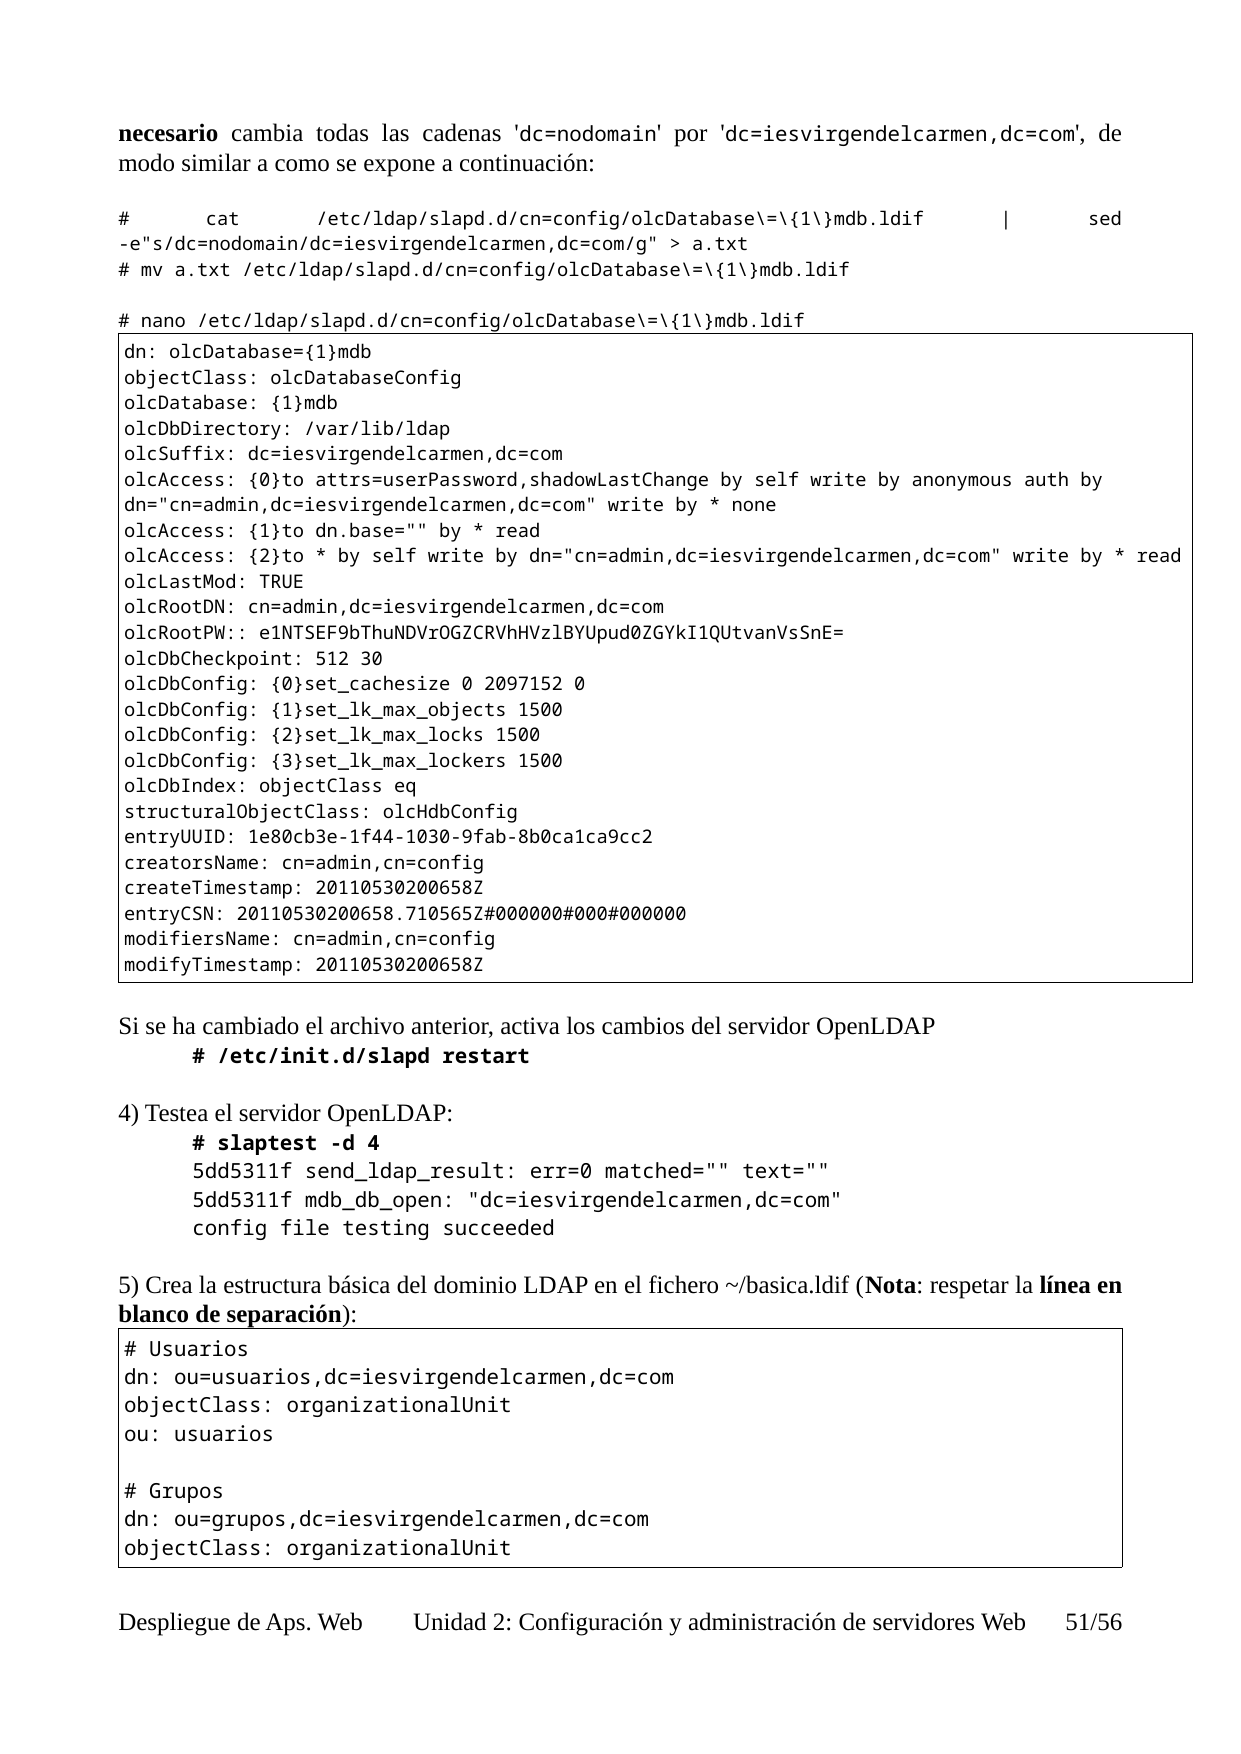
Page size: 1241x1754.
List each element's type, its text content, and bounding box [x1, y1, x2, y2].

table_header # Usuarios dn: ou=usuarios,dc=iesvirgendelcarmen,dc=com objectClass: organizationalUnit ou: usuarios # Grupos dn: ou=grupos,dc=iesvirgendelcarmen,dc=com objectClass: organizationalUnit [119, 1329, 1122, 1567]
text 4) Testea el servidor OpenLDAP: [118, 1098, 1122, 1127]
text 5dd5311f mdb_db_open: "dc=iesvirgendelcarmen,dc=com" [192, 1185, 1122, 1213]
text Si se ha cambiado el archivo anterior, activa los cambios del servidor OpenLDAP [118, 1011, 1122, 1040]
text 5dd5311f send_ldap_result: err=0 matched="" text="" [192, 1156, 1122, 1185]
text # slaptest -d 4 [118, 1127, 1122, 1156]
table_header dn: olcDatabase={1}mdb objectClass: olcDatabaseConfig olcDatabase: {1}mdb olcDbDirectory: /var/lib/ldap olcSuffix: dc=iesvirgendelcarmen,dc=com olcAccess: {0}to attrs=userPassword,shadowLastChange by self write by anonymous auth by dn="cn=admin,dc=iesvirgendelcarmen,dc=com" write by * none olcAccess: {1}to dn.base="" by * read olcAccess: {2}to * by self write by dn="cn=admin,dc=iesvirgendelcarmen,dc=com" write by * read olcLastMod: TRUE olcRootDN: cn=admin,dc=iesvirgendelcarmen,dc=com olcRootPW:: e1NTSEF9bThuNDVrOGZCRVhHVzlBYUpud0ZGYkI1QUtvanVsSnE= olcDbCheckpoint: 512 30 olcDbConfig: {0}set_cachesize 0 2097152 0 olcDbConfig: {1}set_lk_max_objects 1500 olcDbConfig: {2}set_lk_max_locks 1500 olcDbConfig: {3}set_lk_max_lockers 1500 olcDbIndex: objectClass eq structuralObjectClass: olcHdbConfig entryUUID: 1e80cb3e-1f44-1030-9fab-8b0ca1ca9cc2 creatorsName: cn=admin,cn=config createTimestamp: 20110530200658Z entryCSN: 20110530200658.710565Z#000000#000#000000 modifiersName: cn=admin,cn=config modifyTimestamp: 20110530200658Z [119, 334, 1192, 982]
text 5) Crea la estructura básica del dominio LDAP en el fichero ~/basica.ldif (Nota: respetar la línea en blanco de separación): [118, 1270, 1122, 1328]
text necesario cambia todas las cadenas 'dc=nodomain' por 'dc=iesvirgendelcarmen,dc=com', de modo similar a como se expone a continuación: [118, 118, 1122, 176]
text # mv a.txt /etc/ldap/slapd.d/cn=config/olcDatabase\=\{1\}mdb.ldif [118, 256, 1122, 282]
text config file testing succeeded [192, 1213, 1122, 1242]
text # nano /etc/ldap/slapd.d/cn=config/olcDatabase\=\{1\}mdb.ldif [118, 307, 1122, 333]
text # cat /etc/ldap/slapd.d/cn=config/olcDatabase\=\{1\}mdb.ldif | sed -e"s/dc=nodomain/dc=iesvirgendelcarmen,dc=com/g" > a.txt [118, 205, 1122, 256]
text # /etc/init.d/slapd restart [118, 1040, 1122, 1069]
